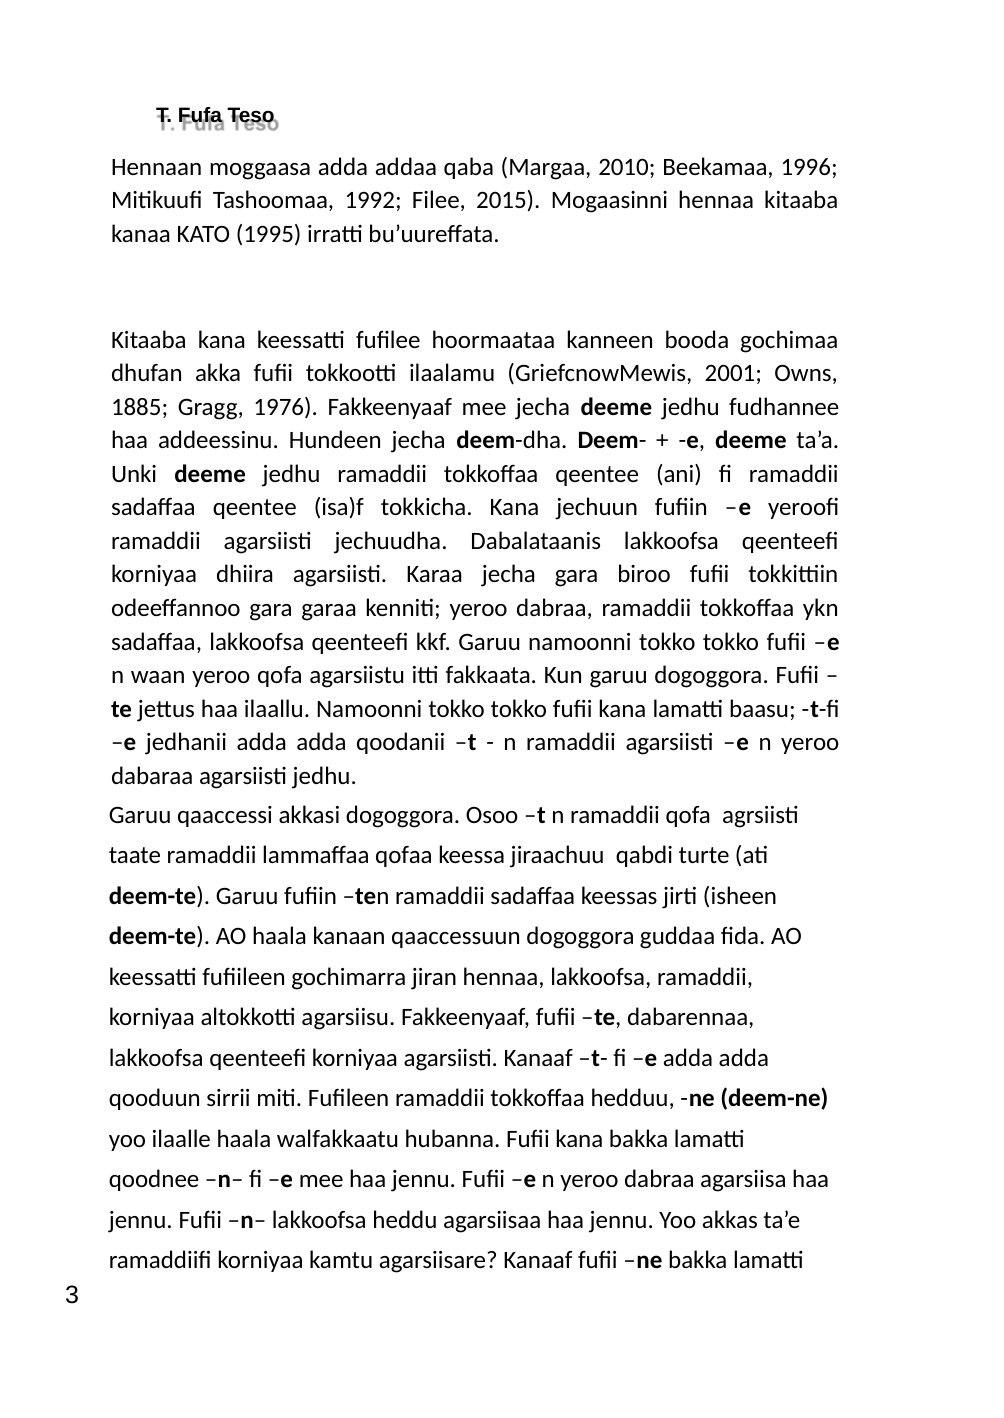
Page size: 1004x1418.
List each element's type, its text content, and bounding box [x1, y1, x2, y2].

text Kitaaba kana keessatti fufilee hoormaataa kanneen booda gochimaa dhufan akka fufii tokkootti ilaalamu (GriefcnowMewis, 2001; Owns, 1885; Gragg, 1976). Fakkeenyaaf mee jecha deeme jedhu fudhannee haa addeessinu. Hundeen jecha deem-dha. Deem- + -e, deeme ta’a. Unki deeme jedhu ramaddii tokkoffaa qeentee (ani) fi ramaddii sadaffaa qeentee (isa)f tokkicha. Kana jechuun fufiin –e yeroofi ramaddii agarsiisti jechuudha. Dabalataanis lakkoofsa qeenteefi korniyaa dhiira agarsiisti. Karaa jecha gara biroo fufii tokkittiin odeeffannoo gara garaa kenniti; yeroo dabraa, ramaddii tokkoffaa ykn sadaffaa, lakkoofsa qeenteefi kkf. Garuu namoonni tokko tokko fufii –e n waan yeroo qofa agarsiistu itti fakkaata. Kun garuu dogoggora. Fufii –te jettus haa ilaallu. Namoonni tokko tokko fufii kana lamatti baasu; -t-fi –e jedhanii adda adda qoodanii –t - n ramaddii agarsiisti –e n yeroo dabaraa agarsiisti jedhu. [111, 324, 839, 790]
picture [142, 102, 311, 149]
text Hennaan moggaasa adda addaa qaba (Margaa, 2010; Beekamaa, 1996; Mitikuufi Tashoomaa, 1992; Filee, 2015). Mogaasinni hennaa kitaaba kanaa KATO (1995) irratti bu’uureffata. [111, 151, 839, 249]
text Garuu qaaccessi akkasi dogoggora. Osoo –t n ramaddii qofa agrsiisti taate ramaddii lammaffaa qofaa keessa jiraachuu qabdi turte (ati deem-te). Garuu fufiin –ten ramaddii sadaffaa keessas jirti (isheen deem-te). AO haala kanaan qaaccessuun dogoggora guddaa fida. AO keessatti fufiileen gochimarra jiran hennaa, lakkoofsa, ramaddii, korniyaa altokkotti agarsiisu. Fakkeenyaaf, fufii –te, dabarennaa, lakkoofsa qeenteefi korniyaa agarsiisti. Kanaaf –t- fi –e adda adda qooduun sirrii miti. Fufileen ramaddii tokkoffaa hedduu, -ne (deem-ne) yoo ilaalle haala walfakkaatu hubanna. Fufii kana bakka lamatti qoodnee –n– fi –e mee haa jennu. Fufii –e n yeroo dabraa agarsiisa haa jennu. Fufii –n– lakkoofsa heddu agarsiisaa haa jennu. Yoo akkas ta’e ramaddiifi korniyaa kamtu agarsiisare? Kanaaf fufii –ne bakka lamatti [108, 799, 840, 1275]
